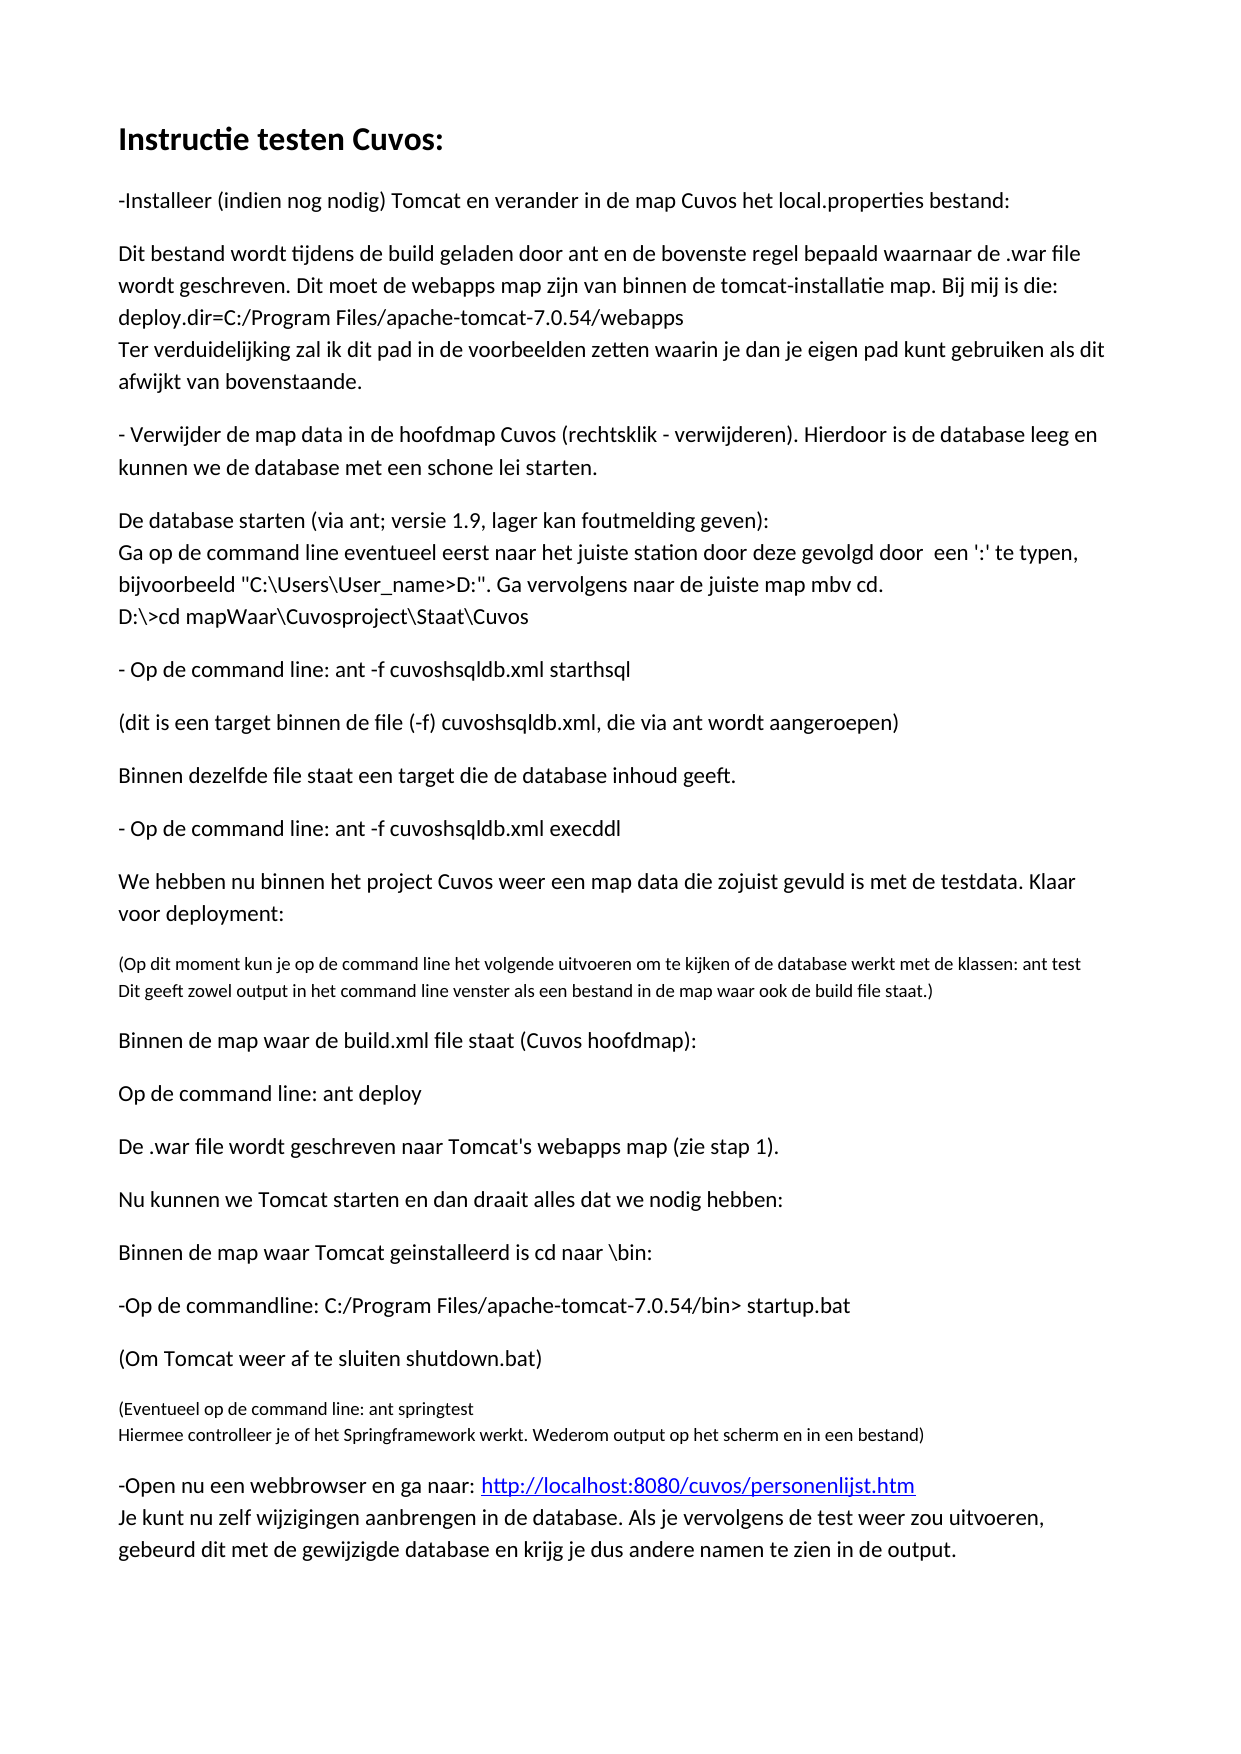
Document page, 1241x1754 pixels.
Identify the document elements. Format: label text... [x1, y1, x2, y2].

text Binnen de map waar de build.xml file staat (Cuvos hoofdmap): [118, 1026, 1122, 1054]
text -Op de commandline: C:/Program Files/apache-tomcat-7.0.54/bin> startup.bat [118, 1291, 1122, 1319]
text Binnen de map waar Tomcat geinstalleerd is cd naar \bin: [118, 1238, 1122, 1266]
text De database starten (via ant; versie 1.9, lager kan foutmelding geven): Ga op de command line eventueel eerst naar het juiste station door deze gevolgd door een ':' te typen, bijvoorbeeld "C:\Users\User_name>D:". Ga vervolgens naar de juiste map mbv cd. D:\>cd mapWaar\Cuvosproject\Staat\Cuvos [118, 506, 1122, 630]
text - Verwijder de map data in de hoofdmap Cuvos (rechtsklik - verwijderen). Hierdoor is de database leeg en kunnen we de database met een schone lei starten. [118, 421, 1122, 481]
text Instructie testen Cuvos: [118, 118, 1122, 159]
text Dit bestand wordt tijdens de build geladen door ant en de bovenste regel bepaald waarnaar de .war file wordt geschreven. Dit moet de webapps map zijn van binnen de tomcat-installatie map. Bij mij is die: deploy.dir=C:/Program Files/apache-tomcat-7.0.54/webapps Ter verduidelijking zal ik dit pad in de voorbeelden zetten waarin je dan je eigen pad kunt gebruiken als dit afwijkt van bovenstaande. [118, 239, 1122, 396]
text - Op de command line: ant -f cuvoshsqldb.xml execddl [118, 814, 1122, 842]
text Op de command line: ant deploy [118, 1079, 1122, 1107]
text (Op dit moment kun je op de command line het volgende uitvoeren om te kijken of de database werkt met de klassen: ant test Dit geeft zowel output in het command line venster als een bestand in de map waar ook de build file staat.) [118, 953, 1122, 1002]
text (dit is een target binnen de file (-f) cuvoshsqldb.xml, die via ant wordt aangeroepen) [118, 708, 1122, 736]
text (Om Tomcat weer af te sluiten shutdown.bat) [118, 1344, 1122, 1372]
text - Op de command line: ant -f cuvoshsqldb.xml starthsql [118, 655, 1122, 683]
text Binnen dezelfde file staat een target die de database inhoud geeft. [118, 761, 1122, 789]
text -Installeer (indien nog nodig) Tomcat en verander in de map Cuvos het local.properties bestand: [118, 186, 1122, 214]
text De .war file wordt geschreven naar Tomcat's webapps map (zie stap 1). [118, 1132, 1122, 1160]
text (Eventueel op de command line: ant springtest Hiermee controlleer je of het Springframework werkt. Wederom output op het scherm en in een bestand) [118, 1397, 1122, 1447]
text -Open nu een webbrowser en ga naar: http://localhost:8080/cuvos/personenlijst.htm Je kunt nu zelf wijzigingen aanbrengen in de database. Als je vervolgens de test weer zou uitvoeren, gebeurd dit met de gewijzigde database en krijg je dus andere namen te zien in de output. [118, 1471, 1122, 1563]
text Nu kunnen we Tomcat starten en dan draait alles dat we nodig hebben: [118, 1185, 1122, 1213]
text We hebben nu binnen het project Cuvos weer een map data die zojuist gevuld is met de testdata. Klaar voor deployment: [118, 867, 1122, 928]
